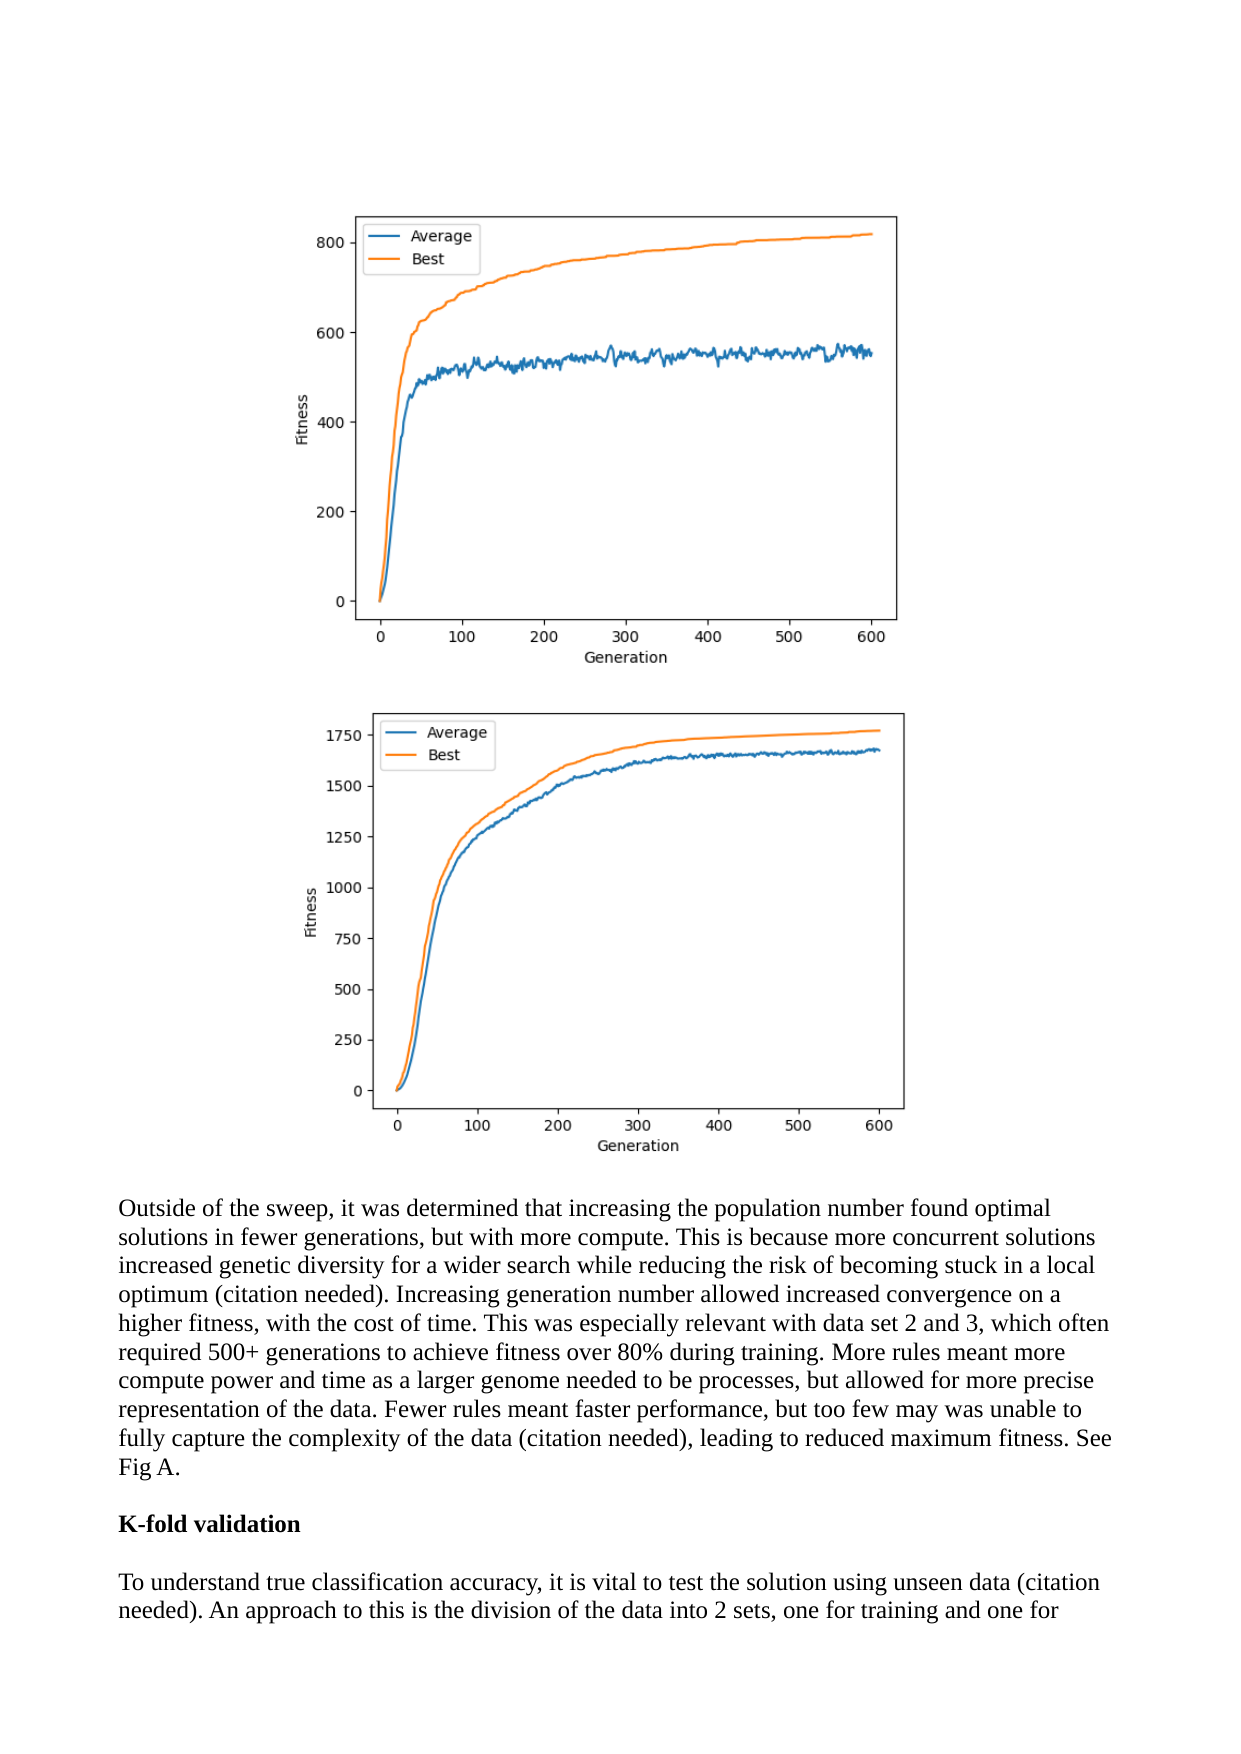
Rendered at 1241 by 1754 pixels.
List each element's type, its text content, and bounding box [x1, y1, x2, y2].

text K-fold validation [118, 1509, 1122, 1538]
text Outside of the sweep, it was determined that increasing the population number found optimal solutions in fewer generations, but with more compute. This is because more concurrent solutions increased genetic diversity for a wider search while reducing the risk of becoming stuck in a local optimum (citation needed). Increasing generation number allowed increased convergence on a higher fitness, with the cost of time. This was especially relevant with data set 2 and 3, which often required 500+ generations to achieve fitness over 80% during training. More rules meant more compute power and time as a larger genome needed to be processes, but allowed for more precise representation of the data. Fewer rules meant faster performance, but too few may was unable to fully capture the complexity of the data (citation needed), leading to reduced maximum fitness. See Fig A. [118, 1193, 1122, 1481]
text To understand true classification accuracy, it is vital to test the solution using unseen data (citation needed). An approach to this is the division of the data into 2 sets, one for training and one for [118, 1567, 1122, 1624]
picture [268, 212, 966, 677]
picture [287, 711, 972, 1165]
